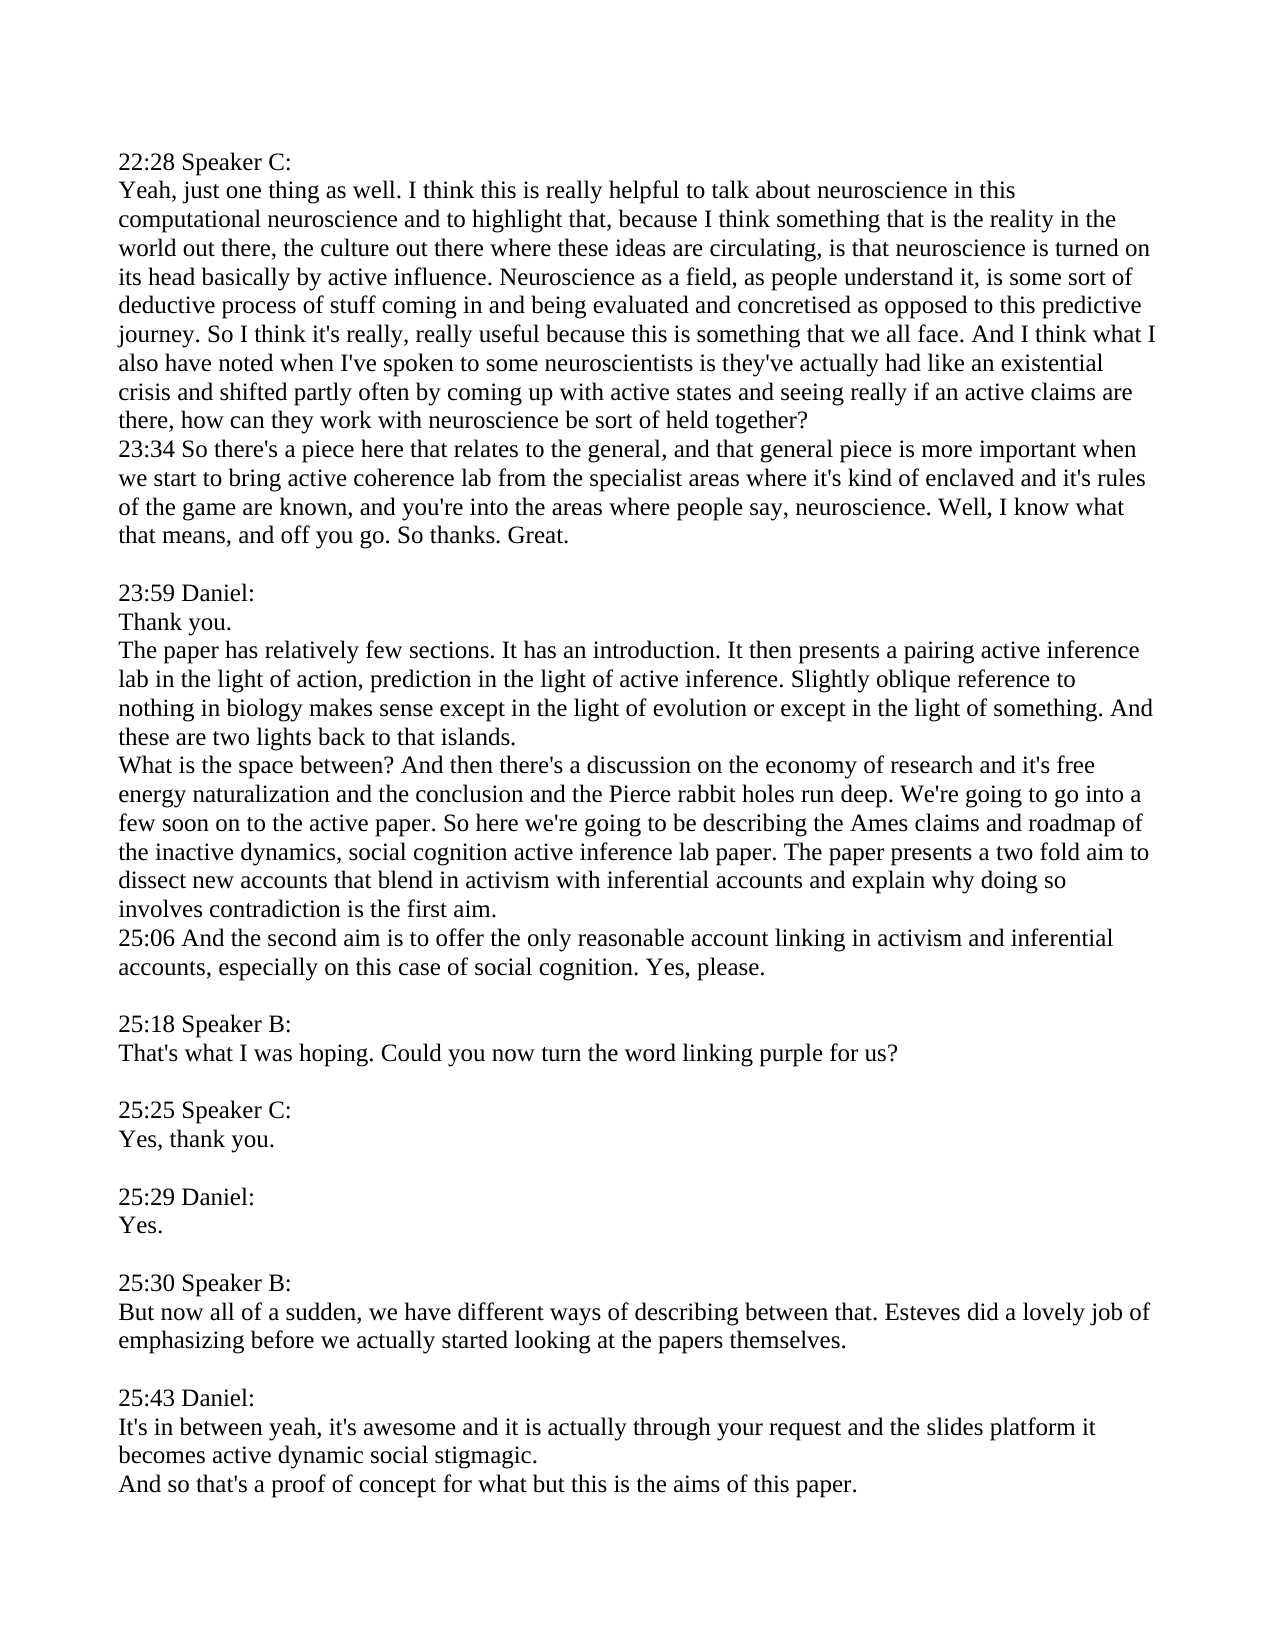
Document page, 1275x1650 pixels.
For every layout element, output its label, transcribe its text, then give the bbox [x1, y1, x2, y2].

text 25:06 And the second aim is to offer the only reasonable account linking in activism and inferential accounts, especially on this case of social cognition. Yes, please. [118, 923, 1157, 981]
text 22:28 Speaker C: [118, 147, 1157, 176]
text What is the space between? And then there's a discussion on the economy of research and it's free energy naturalization and the conclusion and the Pierce rabbit holes run deep. We're going to go into a few soon on to the active paper. So here we're going to be describing the Ames claims and roadmap of the inactive dynamics, social cognition active inference lab paper. The paper presents a two fold aim to dissect new accounts that blend in activism with inferential accounts and explain why doing so involves contradiction is the first aim. [118, 751, 1157, 923]
text The paper has relatively few sections. It has an introduction. It then presents a pairing active inference lab in the light of action, prediction in the light of active inference. Slightly oblique reference to nothing in biology makes sense except in the light of evolution or except in the light of something. And these are two lights back to that islands. [118, 636, 1157, 751]
text Yeah, just one thing as well. I think this is really helpful to talk about neuroscience in this computational neuroscience and to highlight that, because I think something that is the reality in the world out there, the culture out there where these ideas are circulating, is that neuroscience is turned on its head basically by active influence. Neuroscience as a field, as people understand it, is some sort of deductive process of stuff coming in and being evaluated and concretised as opposed to this predictive journey. So I think it's really, really useful because this is something that we all face. And I think what I also have noted when I've spoken to some neuroscientists is they've actually had like an existential crisis and shifted partly often by coming up with active states and seeing really if an active claims are there, how can they work with neuroscience be sort of held together? [118, 176, 1157, 434]
text That's what I was hoping. Could you now turn the word linking purple for us? [118, 1038, 1157, 1067]
text And so that's a proof of concept for what but this is the aims of this paper. [118, 1469, 1157, 1498]
text 23:59 Daniel: [118, 578, 1157, 607]
text Yes. [118, 1211, 1157, 1239]
text 25:29 Daniel: [118, 1182, 1157, 1211]
text 25:43 Daniel: [118, 1383, 1157, 1412]
text Thank you. [118, 607, 1157, 636]
text 23:34 So there's a piece here that relates to the general, and that general piece is more important when we start to bring active coherence lab from the specialist areas where it's kind of enclaved and it's rules of the game are known, and you're into the areas where people say, neuroscience. Well, I know what that means, and off you go. So thanks. Great. [118, 434, 1157, 549]
text 25:30 Speaker B: [118, 1268, 1157, 1297]
text Yes, thank you. [118, 1124, 1157, 1153]
text 25:18 Speaker B: [118, 1009, 1157, 1038]
text 25:25 Speaker C: [118, 1096, 1157, 1124]
text But now all of a sudden, we have different ways of describing between that. Esteves did a lovely job of emphasizing before we actually started looking at the papers themselves. [118, 1297, 1157, 1354]
text It's in between yeah, it's awesome and it is actually through your request and the slides platform it becomes active dynamic social stigmagic. [118, 1412, 1157, 1469]
